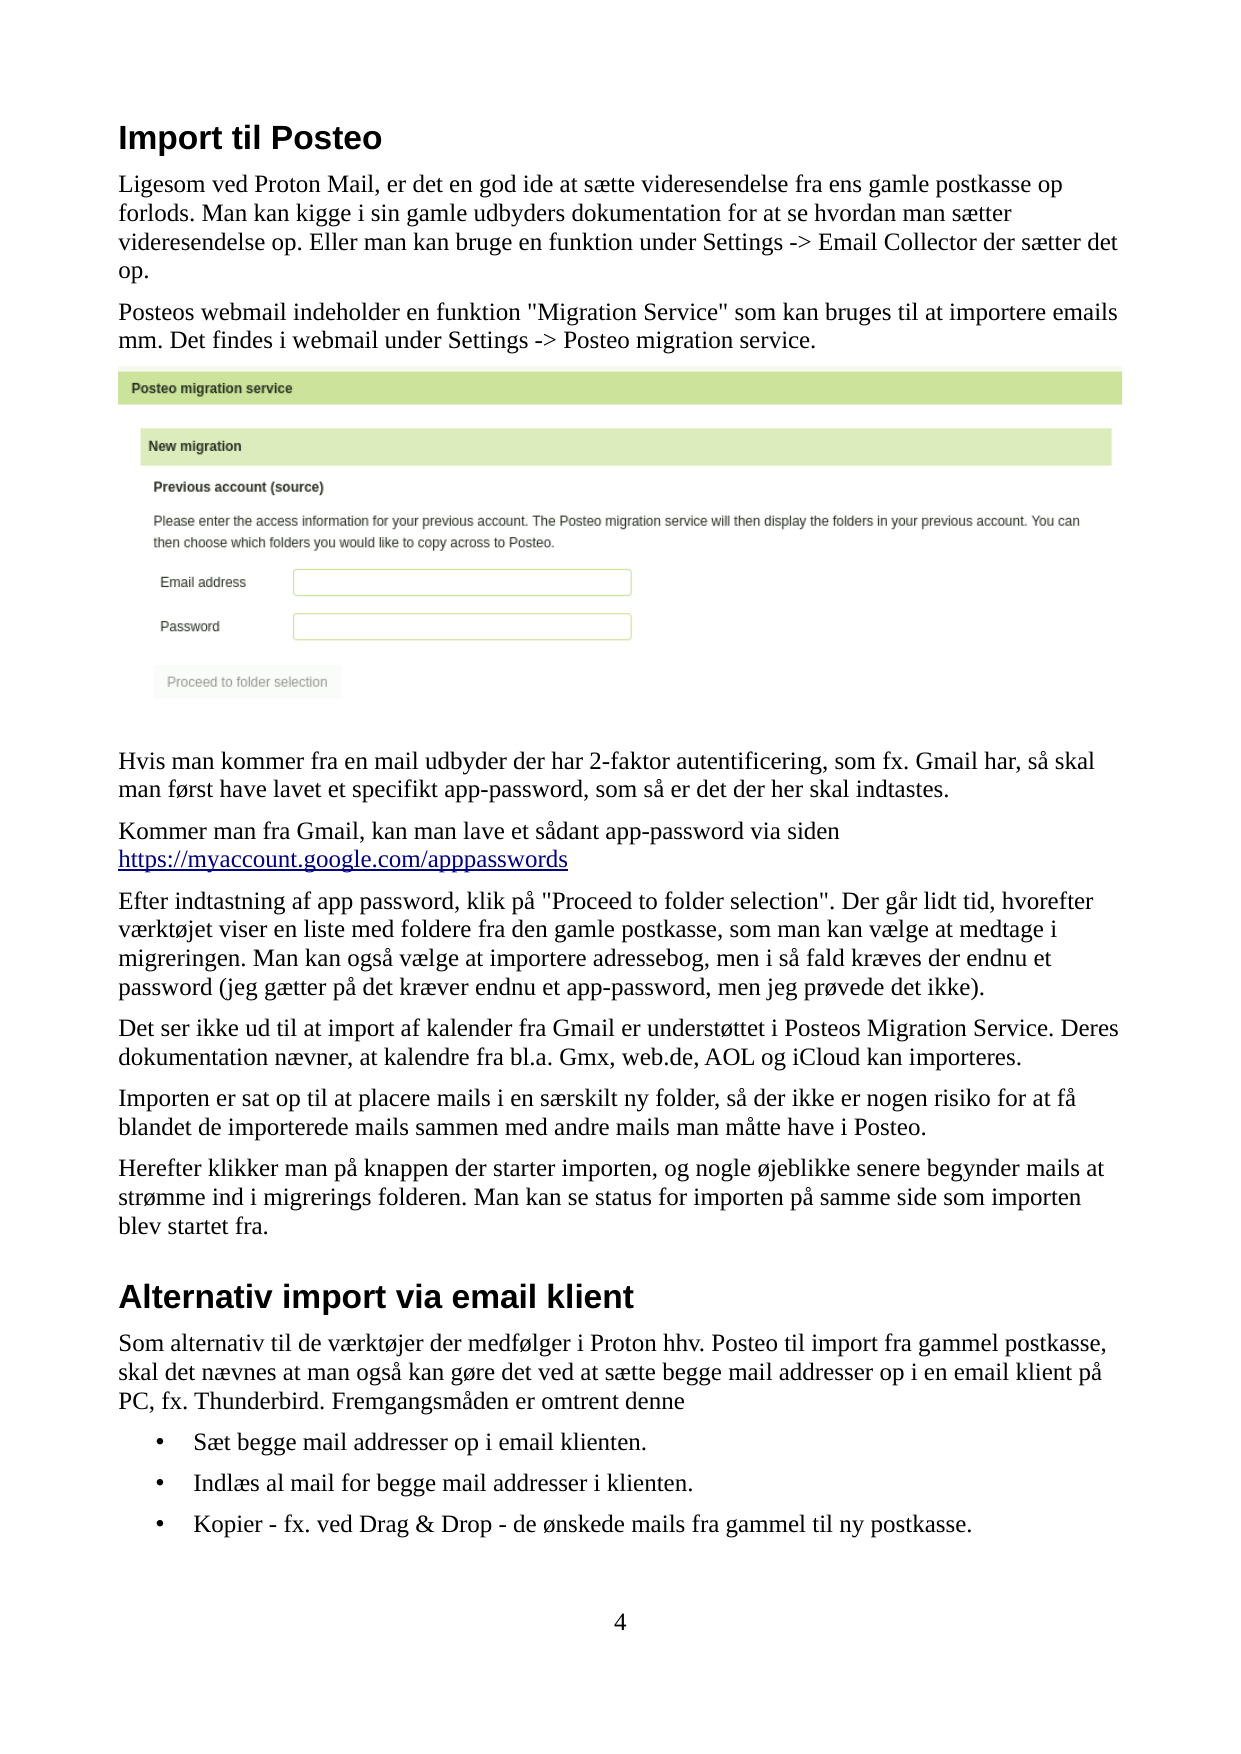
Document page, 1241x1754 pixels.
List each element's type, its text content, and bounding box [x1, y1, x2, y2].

text Ligesom ved Proton Mail, er det en god ide at sætte videresendelse fra ens gamle postkasse op forlods. Man kan kigge i sin gamle udbyders dokumentation for at se hvordan man sætter videresendelse op. Eller man kan bruge en funktion under Settings -> Email Collector der sætter det op. [118, 169, 1122, 284]
text Som alternativ til de værktøjer der medfølger i Proton hhv. Posteo til import fra gammel postkasse, skal det nævnes at man også kan gøre det ved at sætte begge mail addresser op i en email klient på PC, fx. Thunderbird. Fremgangsmåden er omtrent denne [118, 1328, 1122, 1414]
text Importen er sat op til at placere mails i en særskilt ny folder, så der ikke er nogen risiko for at få blandet de importerede mails sammen med andre mails man måtte have i Posteo. [118, 1083, 1122, 1141]
text Hvis man kommer fra en mail udbyder der har 2-faktor autentificering, som fx. Gmail har, så skal man først have lavet et specifikt app-password, som så er det der her skal indtastes. [118, 746, 1122, 803]
list Indlæs al mail for begge mail addresser i klienten. [156, 1468, 1122, 1497]
subtitle Alternativ import via email klient [118, 1277, 1122, 1316]
text Det ser ikke ud til at import af kalender fra Gmail er understøttet i Posteos Migration Service. Deres dokumentation nævner, at kalendre fra bl.a. Gmx, web.de, AOL og iCloud kan importeres. [118, 1013, 1122, 1071]
list Kopier - fx. ved Drag & Drop - de ønskede mails fra gammel til ny postkasse. [156, 1509, 1122, 1538]
text Efter indtastning af app password, klik på "Proceed to folder selection". Der går lidt tid, hvorefter værktøjet viser en liste med foldere fra den gamle postkasse, som man kan vælge at medtage i migreringen. Man kan også vælge at importere adressebog, men i så fald kræves der endnu et password (jeg gætter på det kræver endnu et app-password, men jeg prøvede det ikke). [118, 886, 1122, 1001]
text Posteos webmail indeholder en funktion "Migration Service" som kan bruges til at importere emails mm. Det findes i webmail under Settings -> Posteo migration service. [118, 297, 1122, 354]
list Sæt begge mail addresser op i email klienten. [156, 1427, 1122, 1456]
text Kommer man fra Gmail, kan man lave et sådant app-password via siden https://myaccount.google.com/apppasswords [118, 816, 1122, 873]
subtitle Import til Posteo [118, 118, 1122, 157]
text Herefter klikker man på knappen der starter importen, og nogle øjeblikke senere begynder mails at strømme ind i migrerings folderen. Man kan se status for importen på samme side som importen blev startet fra. [118, 1153, 1122, 1239]
